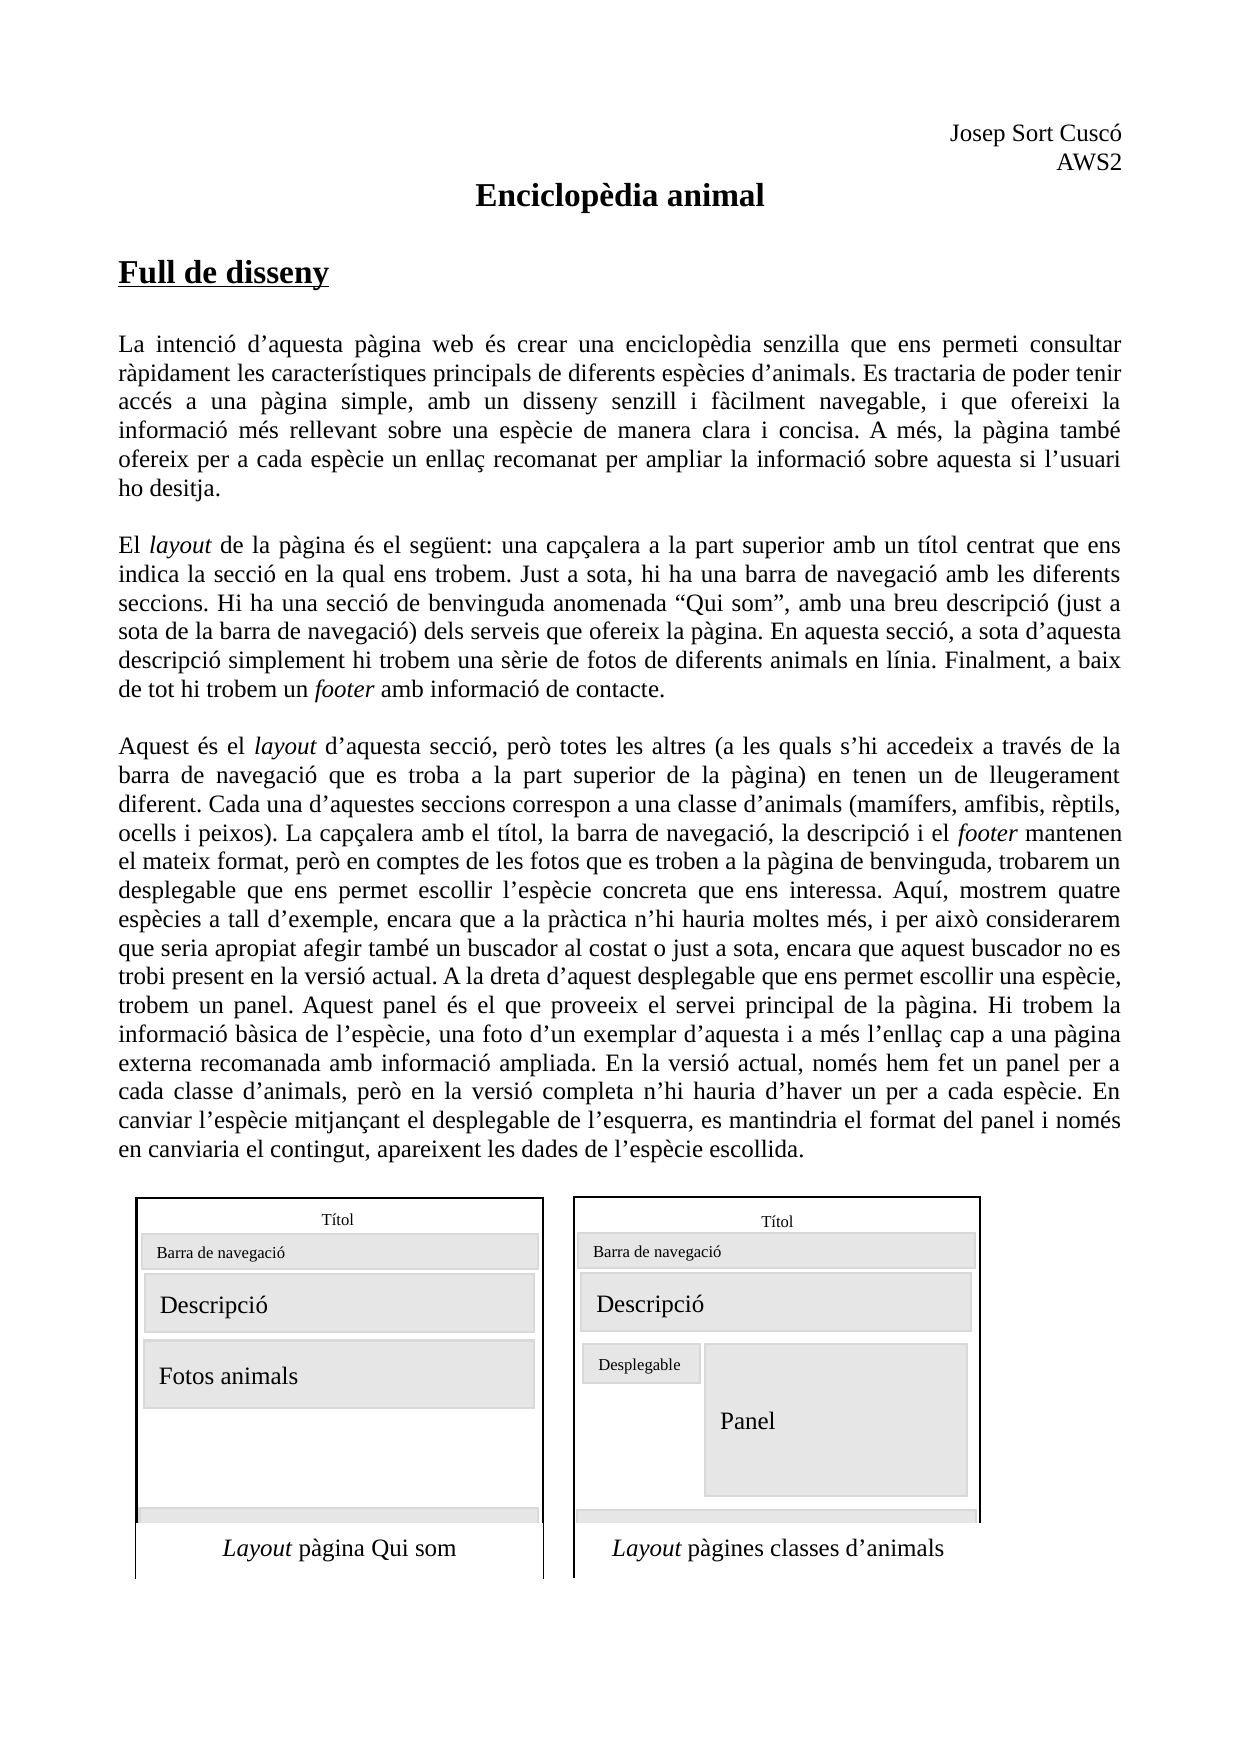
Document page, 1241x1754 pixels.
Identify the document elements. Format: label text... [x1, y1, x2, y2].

text Enciclopèdia animal [118, 176, 1122, 214]
text AWS2 [118, 147, 1122, 176]
text Layout pàgines classes d’animals [592, 1533, 964, 1561]
text Títol [604, 1212, 950, 1228]
text Layout pàgina Qui som [153, 1533, 526, 1561]
text Títol [164, 1210, 511, 1226]
text Full de disseny [118, 252, 1122, 291]
text La intenció d’aquesta pàgina web és crear una enciclopèdia senzilla que ens permeti consultar ràpidament les característiques principals de diferents espècies d’animals. Es tractaria de poder tenir accés a una pàgina simple, amb un disseny senzill i fàcilment navegable, i que ofereixi la informació més rellevant sobre una espècie de manera clara i concisa. A més, la pàgina també ofereix per a cada espècie un enllaç recomanat per ampliar la informació sobre aquesta si l’usuari ho desitja. [118, 329, 1122, 501]
text El layout de la pàgina és el següent: una capçalera a la part superior amb un títol centrat que ens indica la secció en la qual ens trobem. Just a sota, hi ha una barra de navegació amb les diferents seccions. Hi ha una secció de benvinguda anomenada “Qui som”, amb una breu descripció (just a sota de la barra de navegació) dels serveis que ofereix la pàgina. En aquesta secció, a sota d’aquesta descripció simplement hi trobem una sèrie de fotos de diferents animals en línia. Finalment, a baix de tot hi trobem un footer amb informació de contacte. [118, 530, 1122, 703]
text Aquest és el layout d’aquesta secció, però totes les altres (a les quals s’hi accedeix a través de la barra de navegació que es troba a la part superior de la pàgina) en tenen un de lleugerament diferent. Cada una d’aquestes seccions correspon a una classe d’animals (mamífers, amfibis, rèptils, ocells i peixos). La capçalera amb el títol, la barra de navegació, la descripció i el footer mantenen el mateix format, però en comptes de les fotos que es troben a la pàgina de benvinguda, trobarem un desplegable que ens permet escollir l’espècie concreta que ens interessa. Aquí, mostrem quatre espècies a tall d’exemple, encara que a la pràctica n’hi hauria moltes més, i per això considerarem que seria apropiat afegir també un buscador al costat o just a sota, encara que aquest buscador no es trobi present en la versió actual. A la dreta d’aquest desplegable que ens permet escollir una espècie, trobem un panel. Aquest panel és el que proveeix el servei principal de la pàgina. Hi trobem la informació bàsica de l’espècie, una foto d’un exemplar d’aquesta i a més l’enllaç cap a una pàgina externa recomanada amb informació ampliada. En la versió actual, només hem fet un panel per a cada classe d’animals, però en la versió completa n’hi hauria d’haver un per a cada espècie. En canviar l’espècie mitjançant el desplegable de l’esquerra, es mantindria el format del panel i només en canviaria el contingut, apareixent les dades de l’espècie escollida. [118, 731, 1122, 1163]
text Josep Sort Cuscó [118, 118, 1122, 147]
